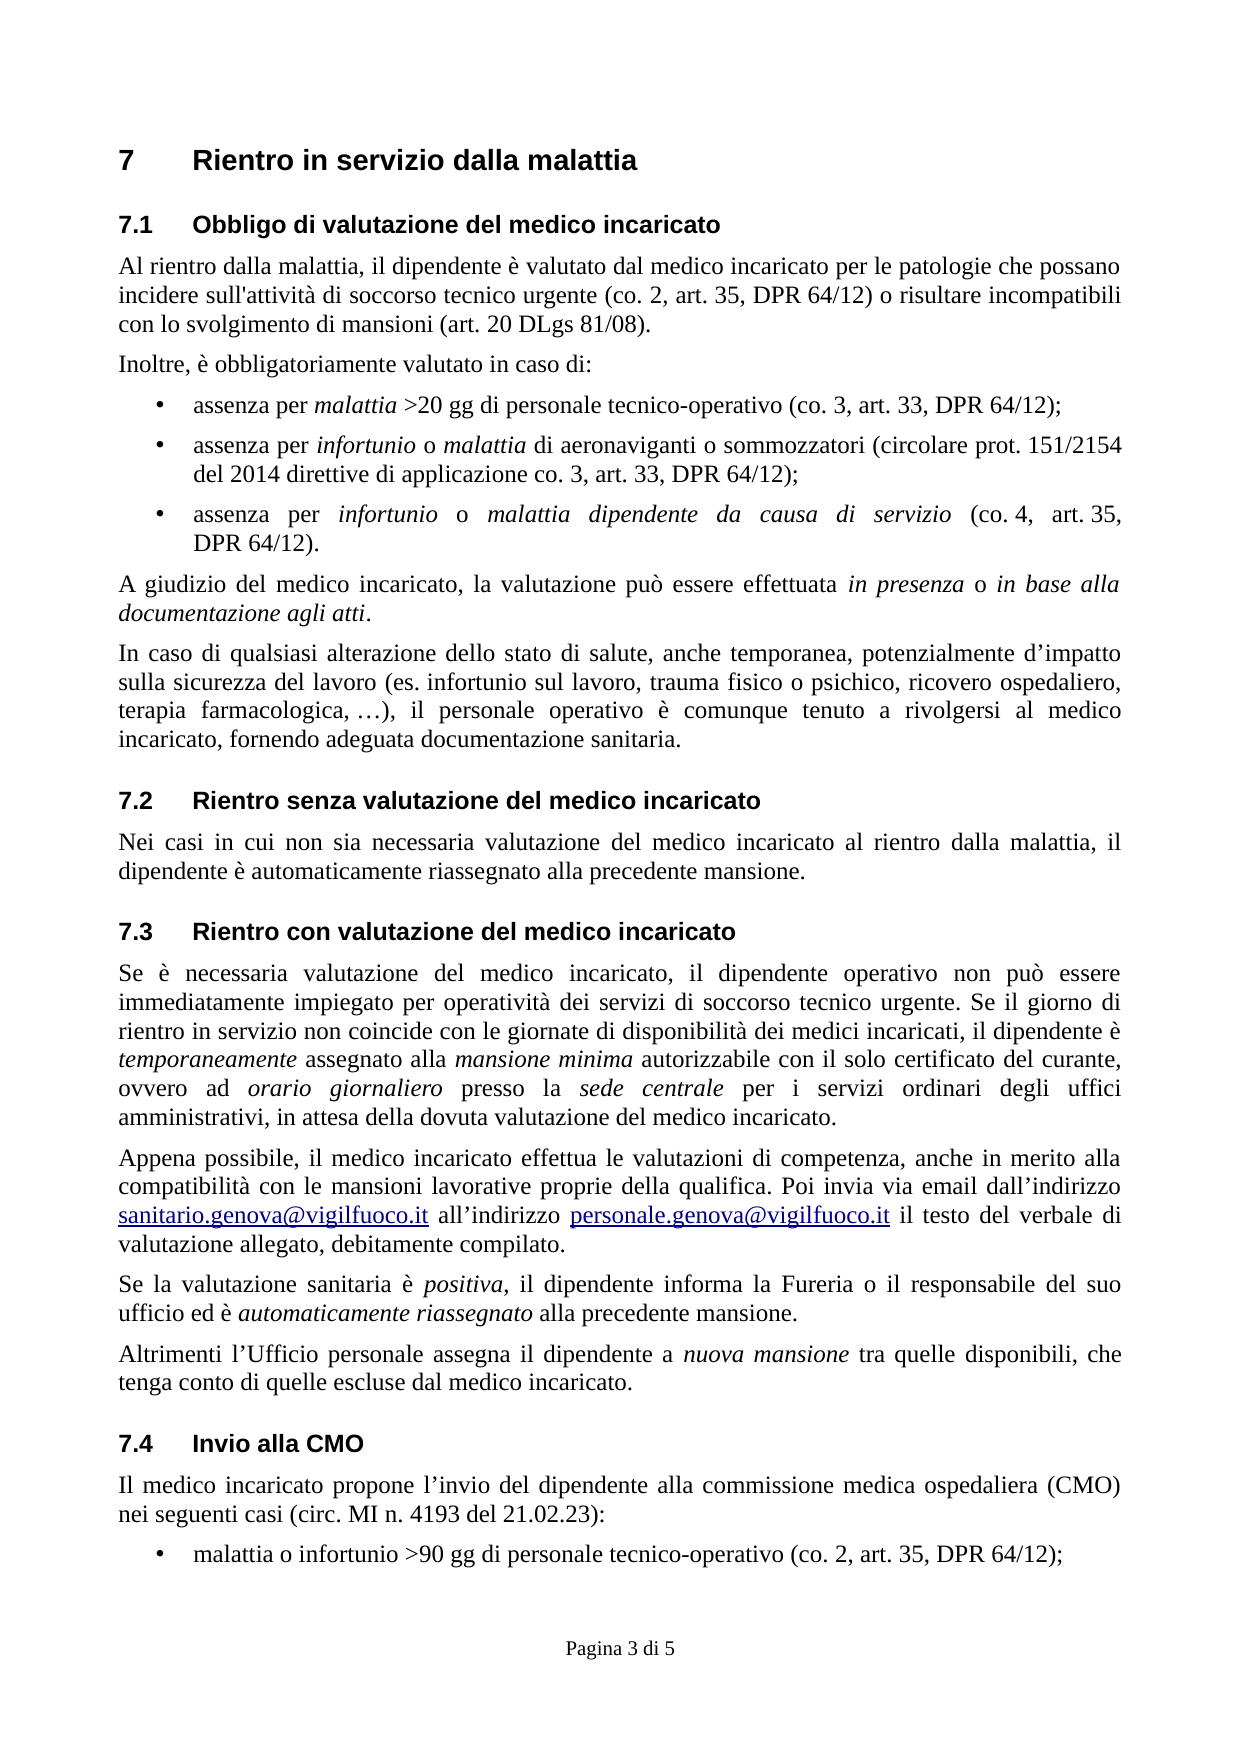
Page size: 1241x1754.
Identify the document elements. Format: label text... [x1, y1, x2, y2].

list malattia o infortunio >90 gg di personale tecnico-operativo (co. 2, art. 35, DPR 64/12); [156, 1539, 1122, 1568]
text Nei casi in cui non sia necessaria valutazione del medico incaricato al rientro dalla malattia, il dipendente è automaticamente riassegnato alla precedente mansione. [118, 827, 1122, 884]
text Il medico incaricato propone l’invio del dipendente alla commissione medica ospedaliera (CMO) nei seguenti casi (circ. MI n. 4193 del 21.02.23): [118, 1470, 1122, 1527]
list assenza per infortunio o malattia di aeronaviganti o sommozzatori (circolare prot. 151/2154 del 2014 direttive di applicazione co. 3, art. 33, DPR 64/12); [156, 430, 1122, 488]
list assenza per infortunio o malattia dipendente da causa di servizio (co. 4, art. 35, DPR 64/12). [156, 499, 1122, 557]
subtitle Obbligo di valutazione del medico incaricato [118, 210, 1122, 239]
text Inoltre, è obbligatoriamente valutato in caso di: [118, 349, 1122, 378]
list assenza per malattia >20 gg di personale tecnico-operativo (co. 3, art. 33, DPR 64/12); [156, 390, 1122, 418]
text Appena possibile, il medico incaricato effettua le valutazioni di competenza, anche in merito alla compatibilità con le mansioni lavorative proprie della qualifica. Poi invia via email dall’indirizzo sanitario.genova@vigilfuoco.it all’indirizzo personale.genova@vigilfuoco.it il testo del verbale di valutazione allegato, debitamente compilato. [118, 1143, 1122, 1258]
subtitle Invio alla CMO [118, 1429, 1122, 1457]
text In caso di qualsiasi alterazione dello stato di salute, anche temporanea, potenzialmente d’impatto sulla sicurezza del lavoro (es. infortunio sul lavoro, trauma fisico o psichico, ricovero ospedaliero, terapia farmacologica, …), il personale operativo è comunque tenuto a rivolgersi al medico incaricato, fornendo adeguata documentazione sanitaria. [118, 638, 1122, 753]
subtitle Rientro con valutazione del medico incaricato [118, 917, 1122, 946]
text Se la valutazione sanitaria è positiva, il dipendente informa la Fureria o il responsabile del suo ufficio ed è automaticamente riassegnato alla precedente mansione. [118, 1269, 1122, 1327]
text Al rientro dalla malattia, il dipendente è valutato dal medico incaricato per le patologie che possano incidere sull'attività di soccorso tecnico urgente (co. 2, art. 35, DPR 64/12) o risultare incompatibili con lo svolgimento di mansioni (art. 20 DLgs 81/08). [118, 251, 1122, 337]
text A giudizio del medico incaricato, la valutazione può essere effettuata in presenza o in base alla documentazione agli atti. [118, 569, 1122, 626]
text Altrimenti l’Ufficio personale assegna il dipendente a nuova mansione tra quelle disponibili, che tenga conto di quelle escluse dal medico incaricato. [118, 1339, 1122, 1396]
subtitle Rientro senza valutazione del medico incaricato [118, 786, 1122, 814]
subtitle Rientro in servizio dalla malattia [118, 143, 1122, 177]
text Se è necessaria valutazione del medico incaricato, il dipendente operativo non può essere immediatamente impiegato per operatività dei servizi di soccorso tecnico urgente. Se il giorno di rientro in servizio non coincide con le giornate di disponibilità dei medici incaricati, il dipendente è temporaneamente assegnato alla mansione minima autorizzabile con il solo certificato del curante, ovvero ad orario giornaliero presso la sede centrale per i servizi ordinari degli uffici amministrativi, in attesa della dovuta valutazione del medico incaricato. [118, 958, 1122, 1131]
